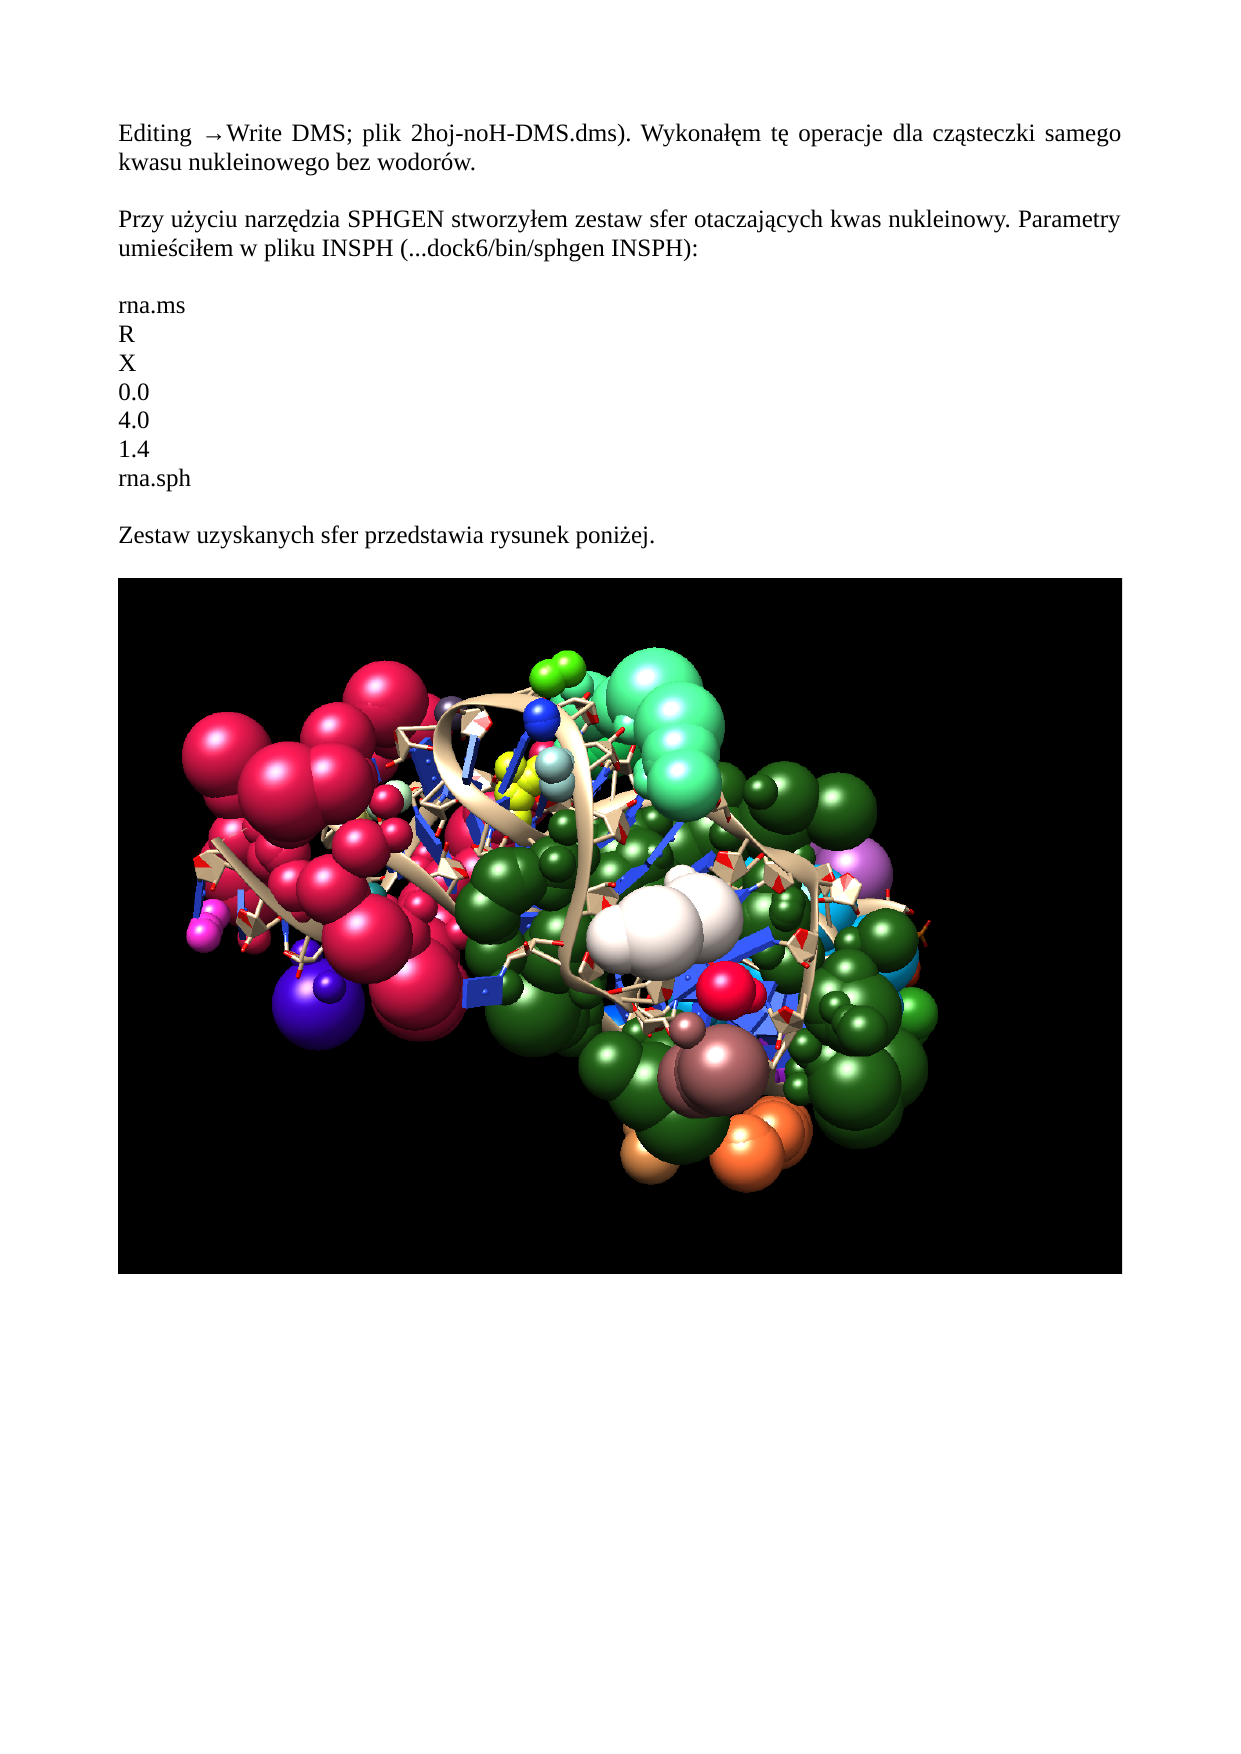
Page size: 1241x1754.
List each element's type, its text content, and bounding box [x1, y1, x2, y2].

text Przy użyciu narzędzia SPHGEN stworzyłem zestaw sfer otaczających kwas nukleinowy. Parametry umieściłem w pliku INSPH (...dock6/bin/sphgen INSPH): [118, 204, 1122, 262]
text Editing →Write DMS; plik 2hoj-noH-DMS.dms). Wykonałęm tę operacje dla cząsteczki samego kwasu nukleinowego bez wodorów. [118, 118, 1122, 176]
text R [118, 319, 1122, 348]
text rna.ms [118, 291, 1122, 319]
text rna.sph [118, 463, 1122, 492]
text 4.0 [118, 406, 1122, 434]
text Zestaw uzyskanych sfer przedstawia rysunek poniżej. [118, 521, 1122, 549]
picture [118, 578, 1123, 1274]
text X [118, 348, 1122, 377]
text 0.0 [118, 377, 1122, 406]
text 1.4 [118, 434, 1122, 463]
